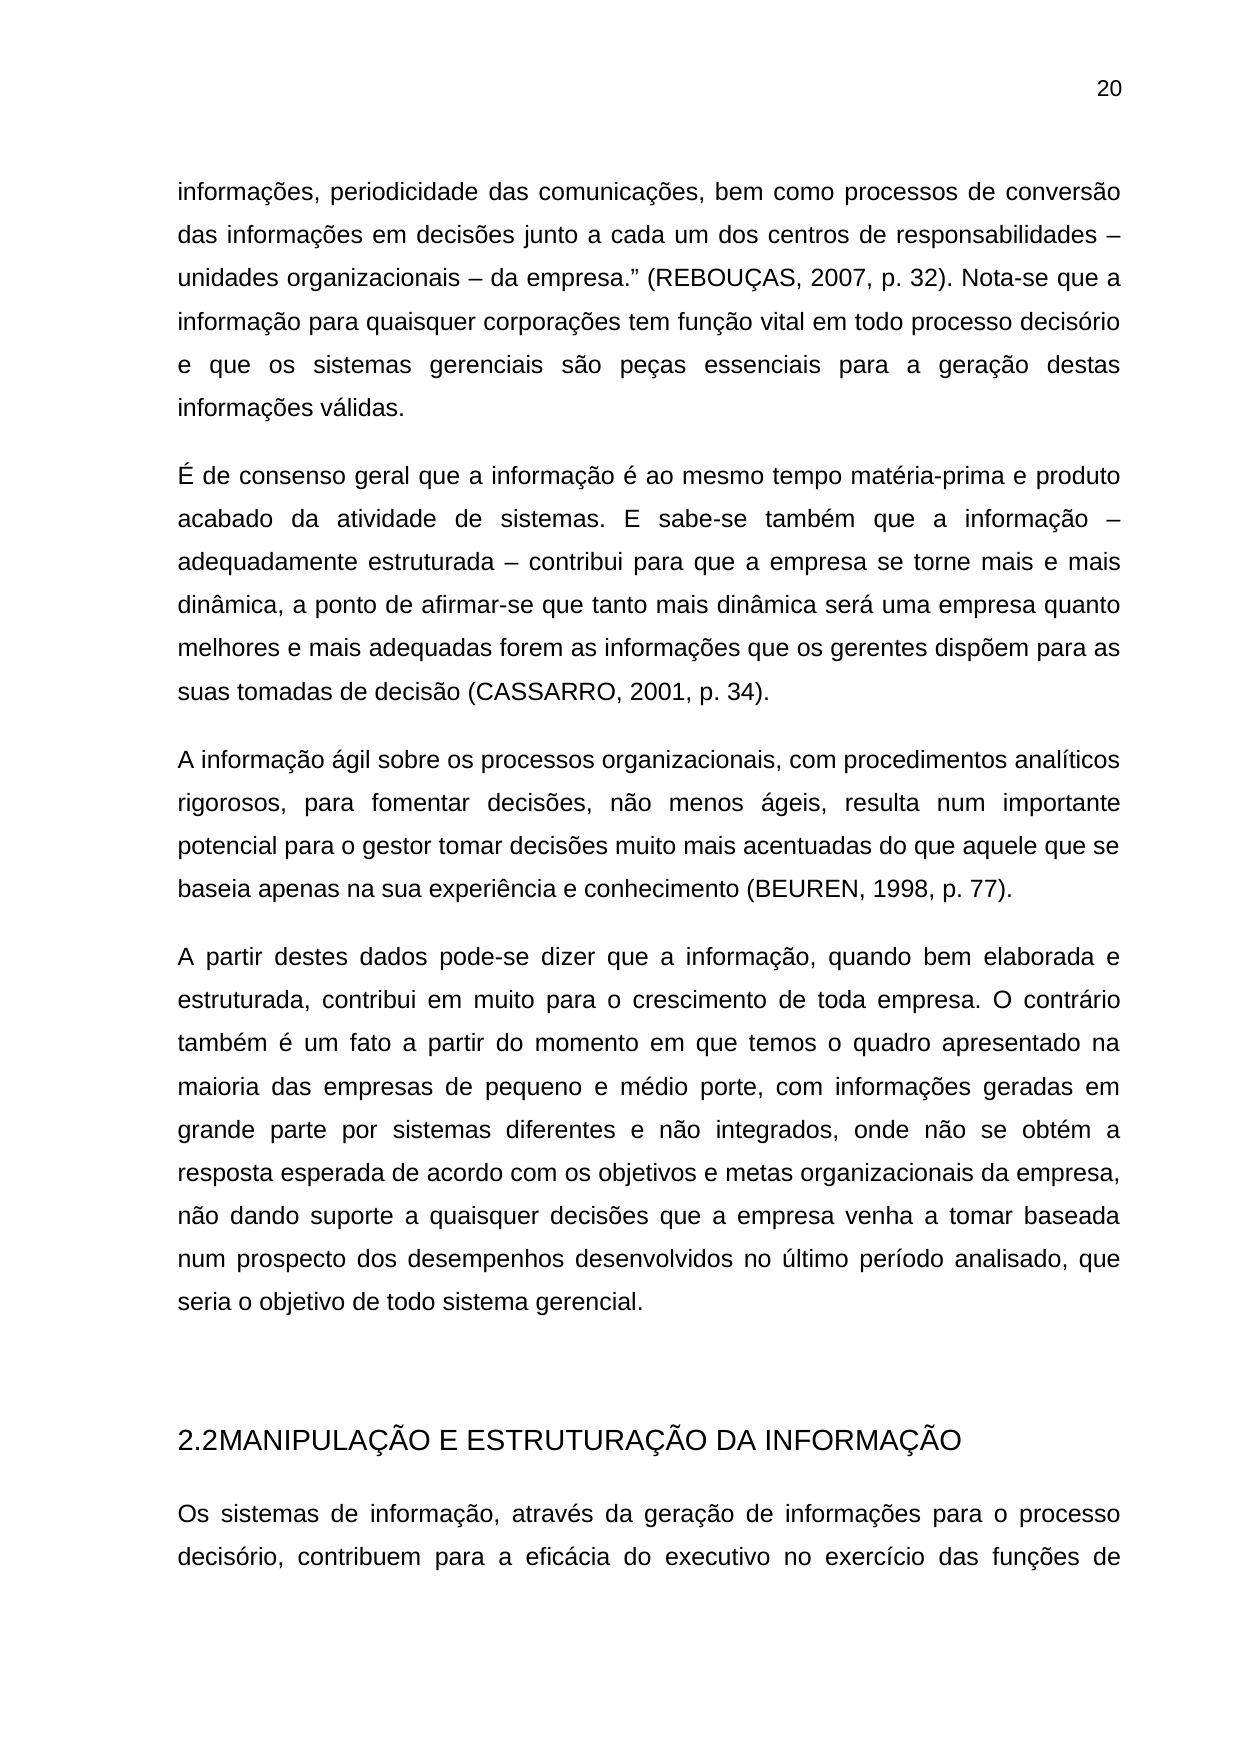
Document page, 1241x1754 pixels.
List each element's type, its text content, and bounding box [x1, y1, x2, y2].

text É de consenso geral que a informação é ao mesmo tempo matéria-prima e produto acabado da atividade de sistemas. E sabe-se também que a informação – adequadamente estruturada – contribui para que a empresa se torne mais e mais dinâmica, a ponto de afirmar-se que tanto mais dinâmica será uma empresa quanto melhores e mais adequadas forem as informações que os gerentes dispõem para as suas tomadas de decisão (CASSARRO, 2001, p. 34). [177, 461, 1122, 705]
text informações, periodicidade das comunicações, bem como processos de conversão das informações em decisões junto a cada um dos centros de responsabilidades – unidades organizacionais – da empresa.” (REBOUÇAS, 2007, p. 32). Nota-se que a informação para quaisquer corporações tem função vital em todo processo decisório e que os sistemas gerenciais são peças essenciais para a geração destas informações válidas. [177, 177, 1122, 422]
text A informação ágil sobre os processos organizacionais, com procedimentos analíticos rigorosos, para fomentar decisões, não menos ágeis, resulta num importante potencial para o gestor tomar decisões muito mais acentuadas do que aquele que se baseia apenas na sua experiência e conhecimento (BEUREN, 1998, p. 77). [177, 745, 1122, 903]
text Os sistemas de informação, através da geração de informações para o processo decisório, contribuem para a eficácia do executivo no exercício das funções de [177, 1499, 1122, 1571]
text A partir destes dados pode-se dizer que a informação, quando bem elaborada e estruturada, contribui em muito para o crescimento de toda empresa. O contrário também é um fato a partir do momento em que temos o quadro apresentado na maioria das empresas de pequeno e médio porte, com informações geradas em grande parte por sistemas diferentes e não integrados, onde não se obtém a resposta esperada de acordo com os objetivos e metas organizacionais da empresa, não dando suporte a quaisquer decisões que a empresa venha a tomar baseada num prospecto dos desempenhos desenvolvidos no último período analisado, que seria o objetivo de todo sistema gerencial. [177, 942, 1122, 1316]
list MANIPULAÇÃO E ESTRUTURAÇÃO DA INFORMAÇÃO [177, 1423, 1122, 1457]
